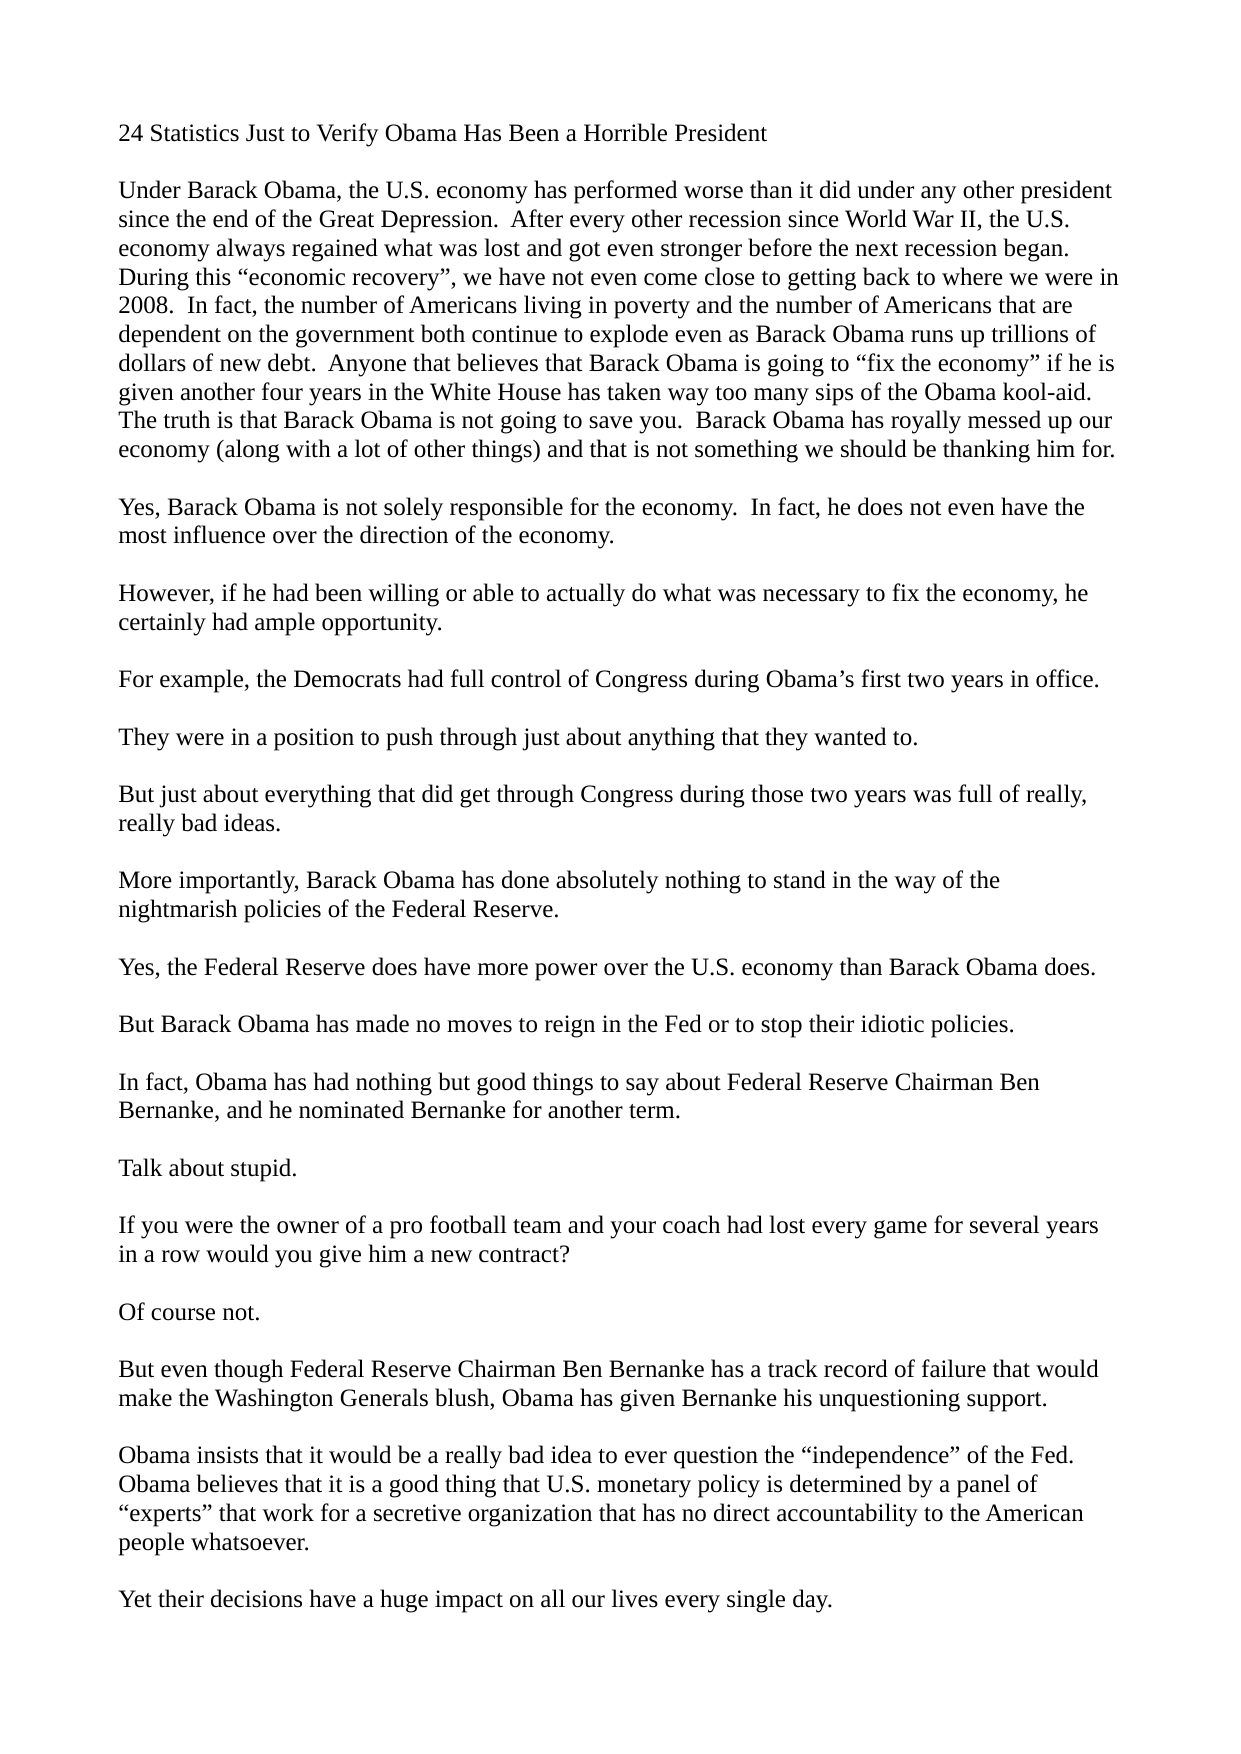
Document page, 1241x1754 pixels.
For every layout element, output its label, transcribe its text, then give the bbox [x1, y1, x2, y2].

text But even though Federal Reserve Chairman Ben Bernanke has a track record of failure that would make the Washington Generals blush, Obama has given Bernanke his unquestioning support. [118, 1354, 1122, 1412]
text In fact, Obama has had nothing but good things to say about Federal Reserve Chairman Ben Bernanke, and he nominated Bernanke for another term. [118, 1067, 1122, 1124]
text For example, the Democrats had full control of Congress during Obama’s first two years in office. [118, 664, 1122, 693]
text Of course not. [118, 1297, 1122, 1326]
text They were in a position to push through just about anything that they wanted to. [118, 722, 1122, 751]
text 24 Statistics Just to Verify Obama Has Been a Horrible President [118, 118, 1122, 147]
text If you were the owner of a pro football team and your coach had lost every game for several years in a row would you give him a new contract? [118, 1211, 1122, 1268]
text But Barack Obama has made no moves to reign in the Fed or to stop their idiotic policies. [118, 1009, 1122, 1038]
text Talk about stupid. [118, 1153, 1122, 1182]
text But just about everything that did get through Congress during those two years was full of really, really bad ideas. [118, 779, 1122, 837]
text Under Barack Obama, the U.S. economy has performed worse than it did under any other president since the end of the Great Depression. After every other recession since World War II, the U.S. economy always regained what was lost and got even stronger before the next recession began. During this “economic recovery”, we have not even come close to getting back to where we were in 2008. In fact, the number of Americans living in poverty and the number of Americans that are dependent on the government both continue to explode even as Barack Obama runs up trillions of dollars of new debt. Anyone that believes that Barack Obama is going to “fix the economy” if he is given another four years in the White House has taken way too many sips of the Obama kool-aid. The truth is that Barack Obama is not going to save you. Barack Obama has royally messed up our economy (along with a lot of other things) and that is not something we should be thanking him for. [118, 176, 1122, 463]
text Yes, Barack Obama is not solely responsible for the economy. In fact, he does not even have the most influence over the direction of the economy. [118, 492, 1122, 549]
text Yet their decisions have a huge impact on all our lives every single day. [118, 1584, 1122, 1613]
text Yes, the Federal Reserve does have more power over the U.S. economy than Barack Obama does. [118, 952, 1122, 981]
text More importantly, Barack Obama has done absolutely nothing to stand in the way of the nightmarish policies of the Federal Reserve. [118, 866, 1122, 923]
text However, if he had been willing or able to actually do what was necessary to fix the economy, he certainly had ample opportunity. [118, 578, 1122, 636]
text Obama insists that it would be a really bad idea to ever question the “independence” of the Fed. Obama believes that it is a good thing that U.S. monetary policy is determined by a panel of “experts” that work for a secretive organization that has no direct accountability to the American people whatsoever. [118, 1441, 1122, 1556]
